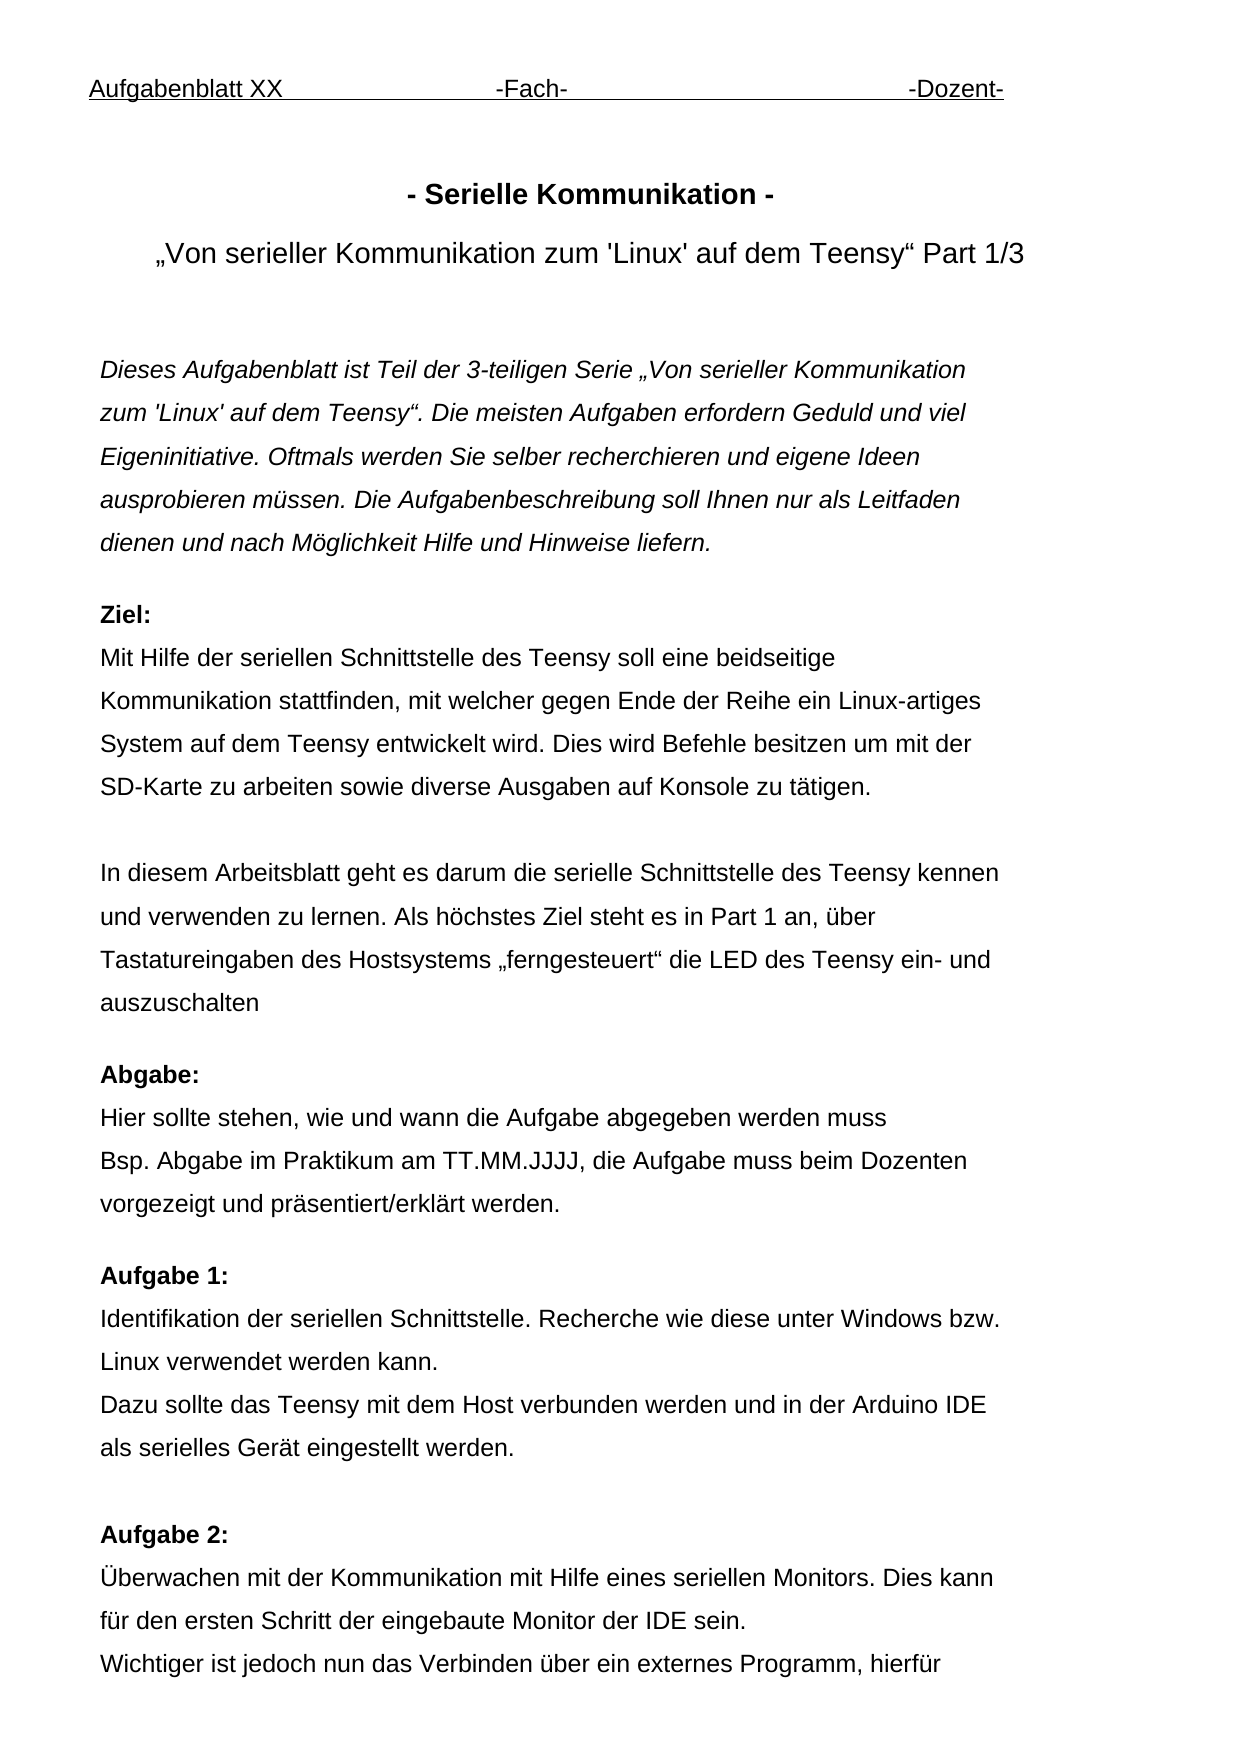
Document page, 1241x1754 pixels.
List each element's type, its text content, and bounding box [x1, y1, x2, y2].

table_header Dieses Aufgabenblatt ist Teil der 3-teiligen Serie „Von serieller Kommunikation zum 'Linux' auf dem Teensy“. Die meisten Aufgaben erfordern Geduld und viel Eigeninitiative. Oftmals werden Sie selber recherchieren und eigene Ideen ausprobieren müssen. Die Aufgabenbeschreibung soll Ihnen nur als Leitfaden dienen und nach Möglichkeit Hilfe und Hinweise liefern. [89, 355, 1018, 600]
text „Von serieller Kommunikation zum 'Linux' auf dem Teensy“ Part 1/3 [88, 237, 1092, 270]
text - Serielle Kommunikation - [88, 177, 1092, 211]
table_cell Abgabe: Hier sollte stehen, wie und wann die Aufgabe abgegeben werden muss Bsp. Abgabe im Praktikum am TT.MM.JJJJ, die Aufgabe muss beim Dozenten vorgezeigt und präsentiert/erklärt werden. [89, 1060, 1018, 1261]
table_cell Aufgabe 1: Identifikation der seriellen Schnittstelle. Recherche wie diese unter Windows bzw. Linux verwendet werden kann. Dazu sollte das Teensy mit dem Host verbunden werden und in der Arduino IDE als serielles Gerät eingestellt werden. Aufgabe 2: Überwachen mit der Kommunikation mit Hilfe eines seriellen Monitors. Dies kann für den ersten Schritt der eingebaute Monitor der IDE sein. Wichtiger ist jedoch nun das Verbinden über ein externes Programm, hierfür [89, 1261, 1018, 1678]
table_cell Ziel: Mit Hilfe der seriellen Schnittstelle des Teensy soll eine beidseitige Kommunikation stattfinden, mit welcher gegen Ende der Reihe ein Linux-artiges System auf dem Teensy entwickelt wird. Dies wird Befehle besitzen um mit der SD-Karte zu arbeiten sowie diverse Ausgaben auf Konsole zu tätigen. In diesem Arbeitsblatt geht es darum die serielle Schnittstelle des Teensy kennen und verwenden zu lernen. Als höchstes Ziel steht es in Part 1 an, über Tastatureingaben des Hostsystems „ferngesteuert“ die LED des Teensy ein- und auszuschalten [89, 600, 1018, 1060]
